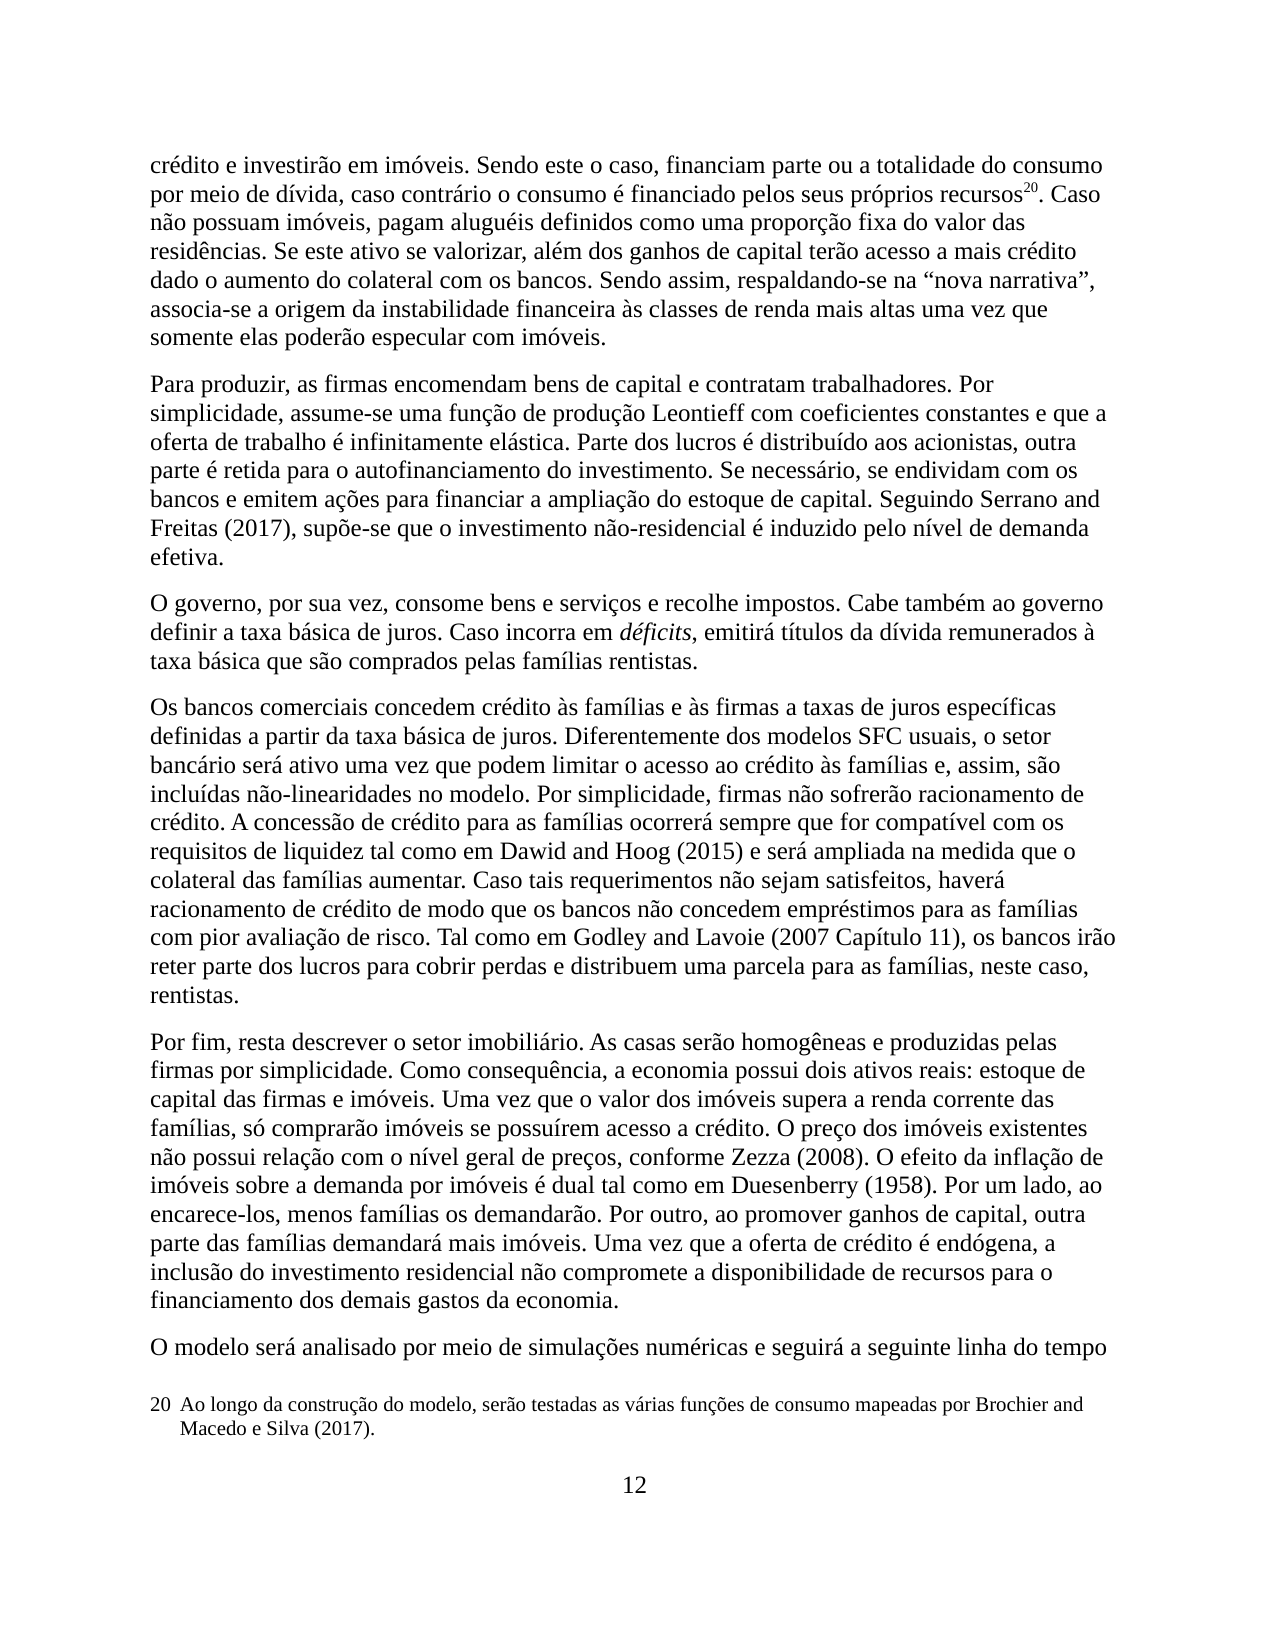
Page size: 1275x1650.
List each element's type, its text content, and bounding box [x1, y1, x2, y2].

text Para produzir, as firmas encomendam bens de capital e contratam trabalhadores. Por simplicidade, assume-se uma função de produção Leontieff com coeficientes constantes e que a oferta de trabalho é infinitamente elástica. Parte dos lucros é distribuído aos acionistas, outra parte é retida para o autofinanciamento do investimento. Se necessário, se endividam com os bancos e emitem ações para financiar a ampliação do estoque de capital. Seguindo Serrano and Freitas (2017), supõe-se que o investimento não-residencial é induzido pelo nível de demanda efetiva. [150, 369, 1125, 570]
text crédito e investirão em imóveis. Sendo este o caso, financiam parte ou a totalidade do consumo por meio de dívida, caso contrário o consumo é financiado pelos seus próprios recursos. Caso não possuam imóveis, pagam aluguéis definidos como uma proporção fixa do valor das residências. Se este ativo se valorizar, além dos ganhos de capital terão acesso a mais crédito dado o aumento do colateral com os bancos. Sendo assim, respaldando-se na “nova narrativa”, associa-se a origem da instabilidade financeira às classes de renda mais altas uma vez que somente elas poderão especular com imóveis. [150, 150, 1125, 351]
text Ao longo da construção do modelo, serão testadas as várias funções de consumo mapeadas por Brochier and Macedo e Silva (2017). [150, 1392, 1125, 1440]
text O governo, por sua vez, consome bens e serviços e recolhe impostos. Cabe também ao governo definir a taxa básica de juros. Caso incorra em déficits, emitirá títulos da dívida remunerados à taxa básica que são comprados pelas famílias rentistas. [150, 588, 1125, 674]
text Os bancos comerciais concedem crédito às famílias e às firmas a taxas de juros específicas definidas a partir da taxa básica de juros. Diferentemente dos modelos SFC usuais, o setor bancário será ativo uma vez que podem limitar o acesso ao crédito às famílias e, assim, são incluídas não-linearidades no modelo. Por simplicidade, firmas não sofrerão racionamento de crédito. A concessão de crédito para as famílias ocorrerá sempre que for compatível com os requisitos de liquidez tal como em Dawid and Hoog (2015) e será ampliada na medida que o colateral das famílias aumentar. Caso tais requerimentos não sejam satisfeitos, haverá racionamento de crédito de modo que os bancos não concedem empréstimos para as famílias com pior avaliação de risco. Tal como em Godley and Lavoie (2007 Capítulo 11), os bancos irão reter parte dos lucros para cobrir perdas e distribuem uma parcela para as famílias, neste caso, rentistas. [150, 692, 1125, 1009]
text Por fim, resta descrever o setor imobiliário. As casas serão homogêneas e produzidas pelas firmas por simplicidade. Como consequência, a economia possui dois ativos reais: estoque de capital das firmas e imóveis. Uma vez que o valor dos imóveis supera a renda corrente das famílias, só comprarão imóveis se possuírem acesso a crédito. O preço dos imóveis existentes não possui relação com o nível geral de preços, conforme Zezza (2008). O efeito da inflação de imóveis sobre a demanda por imóveis é dual tal como em Duesenberry (1958). Por um lado, ao encarece-los, menos famílias os demandarão. Por outro, ao promover ganhos de capital, outra parte das famílias demandará mais imóveis. Uma vez que a oferta de crédito é endógena, a inclusão do investimento residencial não compromete a disponibilidade de recursos para o financiamento dos demais gastos da economia. [150, 1027, 1125, 1314]
text O modelo será analisado por meio de simulações numéricas e seguirá a seguinte linha do tempo [150, 1332, 1125, 1361]
